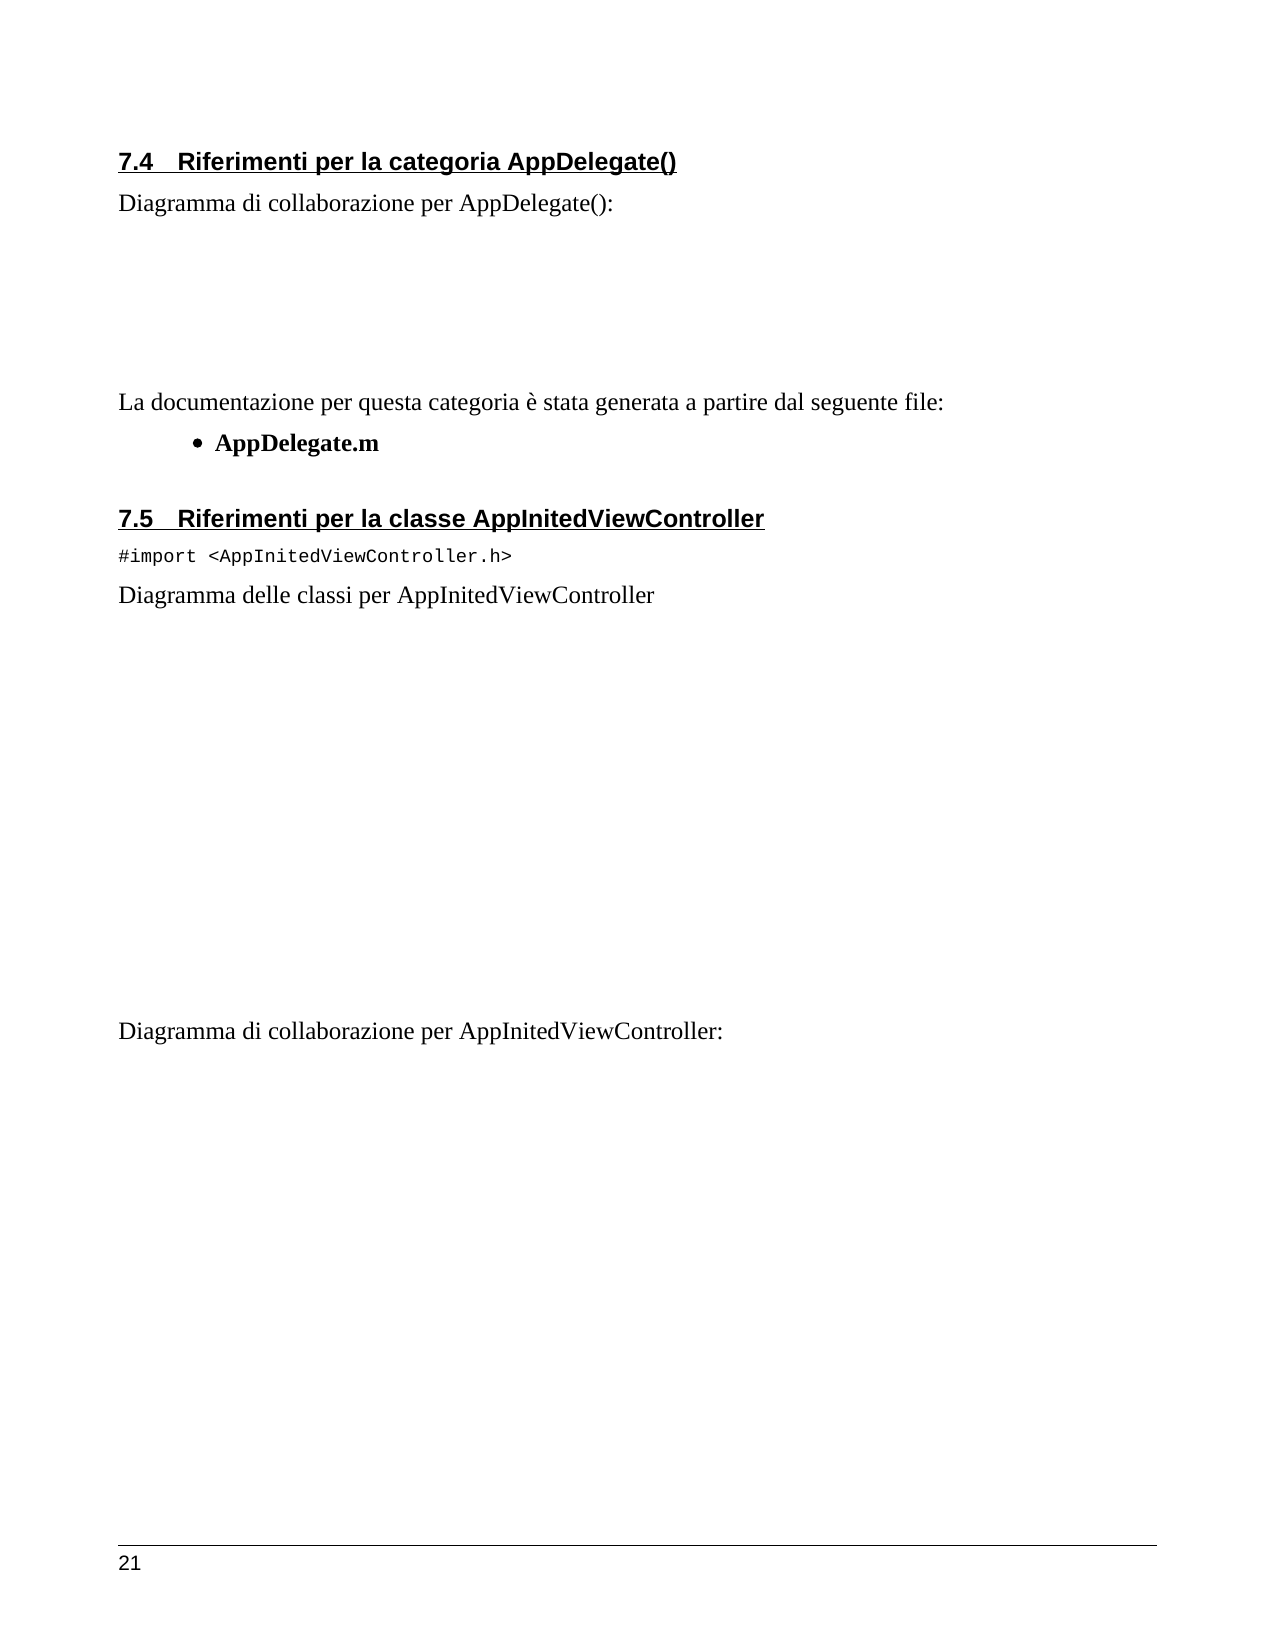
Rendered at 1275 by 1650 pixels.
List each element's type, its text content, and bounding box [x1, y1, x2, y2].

text Diagramma delle classi per AppInitedViewController [118, 582, 1157, 609]
text La documentazione per questa categoria è stata generata a partire dal seguente file: [118, 388, 1157, 416]
text Diagramma di collaborazione per AppDelegate(): [118, 189, 1157, 217]
subtitle Riferimenti per la categoria AppDelegate() [118, 148, 1157, 176]
subtitle #import <AppInitedViewController.h> [118, 546, 1157, 568]
subtitle Riferimenti per la classe AppInitedViewController [118, 504, 1157, 532]
list AppDelegate.m [193, 429, 1157, 457]
text Diagramma di collaborazione per AppInitedViewController: [118, 1017, 1157, 1044]
